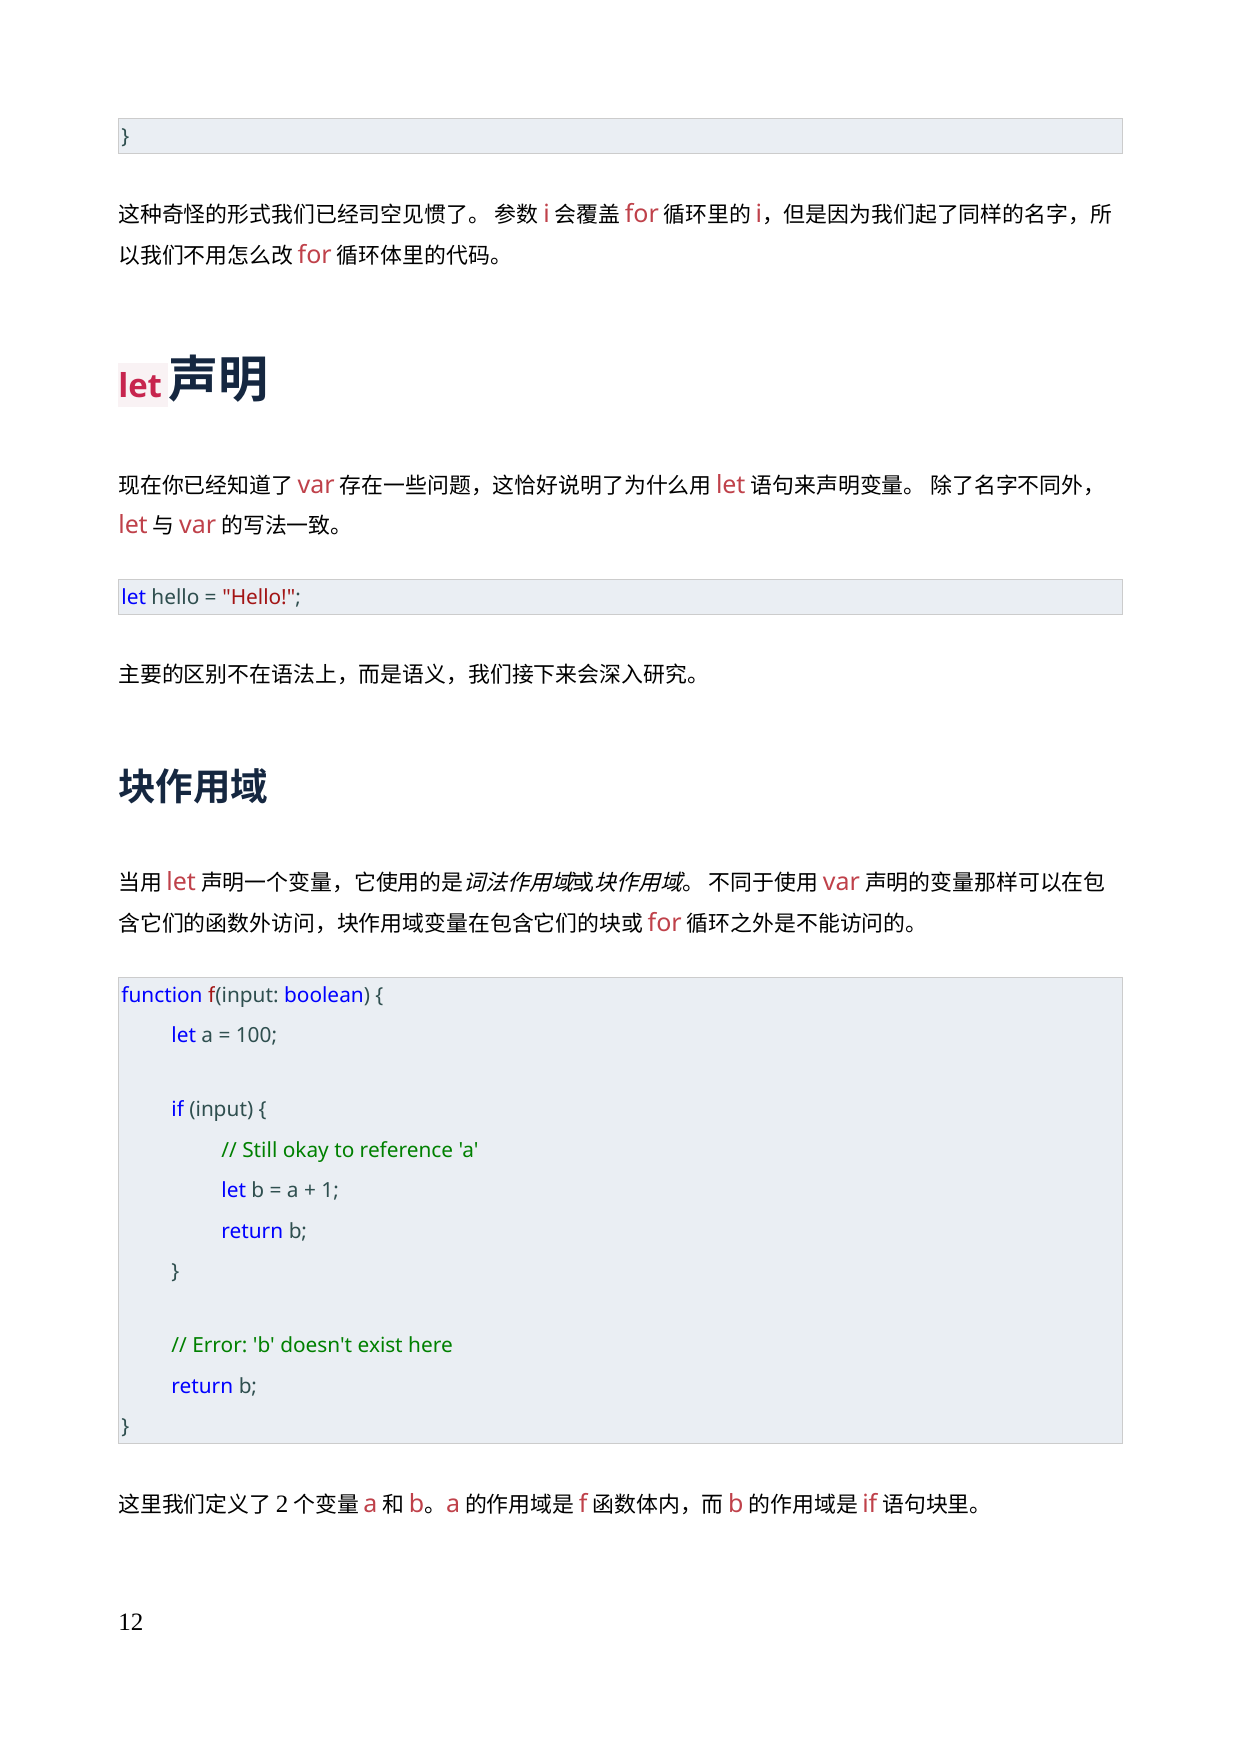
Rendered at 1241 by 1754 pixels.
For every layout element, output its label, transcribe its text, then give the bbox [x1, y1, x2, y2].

text // Still okay to reference 'a' [119, 1132, 1122, 1163]
text return b; [119, 1368, 1122, 1399]
text let hello = "Hello!"; [119, 580, 1122, 614]
text } [119, 1253, 1122, 1285]
subtitle 块作用域 [118, 757, 1122, 812]
text 当用let声明一个变量，它使用的是词法作用域或块作用域。 不同于使用var声明的变量那样可以在包含它们的函数外访问，块作用域变量在包含它们的块或for循环之外是不能访问的。 [118, 864, 1122, 939]
text if (input) { [119, 1091, 1122, 1123]
text 这里我们定义了2个变量a和b。a的作用域是f函数体内，而b的作用域是if语句块里。 [118, 1486, 1122, 1520]
text 这种奇怪的形式我们已经司空见惯了。 参数i会覆盖for循环里的i，但是因为我们起了同样的名字，所以我们不用怎么改for循环体里的代码。 [118, 196, 1122, 271]
text 主要的区别不在语法上，而是语义，我们接下来会深入研究。 [118, 657, 1122, 688]
text // Error: 'b' doesn't exist here [119, 1327, 1122, 1359]
text } [119, 119, 1122, 153]
text let b = a + 1; [119, 1172, 1122, 1204]
text } [119, 1408, 1122, 1443]
text function f(input: boolean) { [119, 978, 1122, 1008]
text 现在你已经知道了var存在一些问题，这恰好说明了为什么用let语句来声明变量。 除了名字不同外，let与var的写法一致。 [118, 466, 1122, 541]
subtitle let声明 [118, 340, 1122, 412]
text let a = 100; [119, 1017, 1122, 1049]
text return b; [119, 1213, 1122, 1244]
